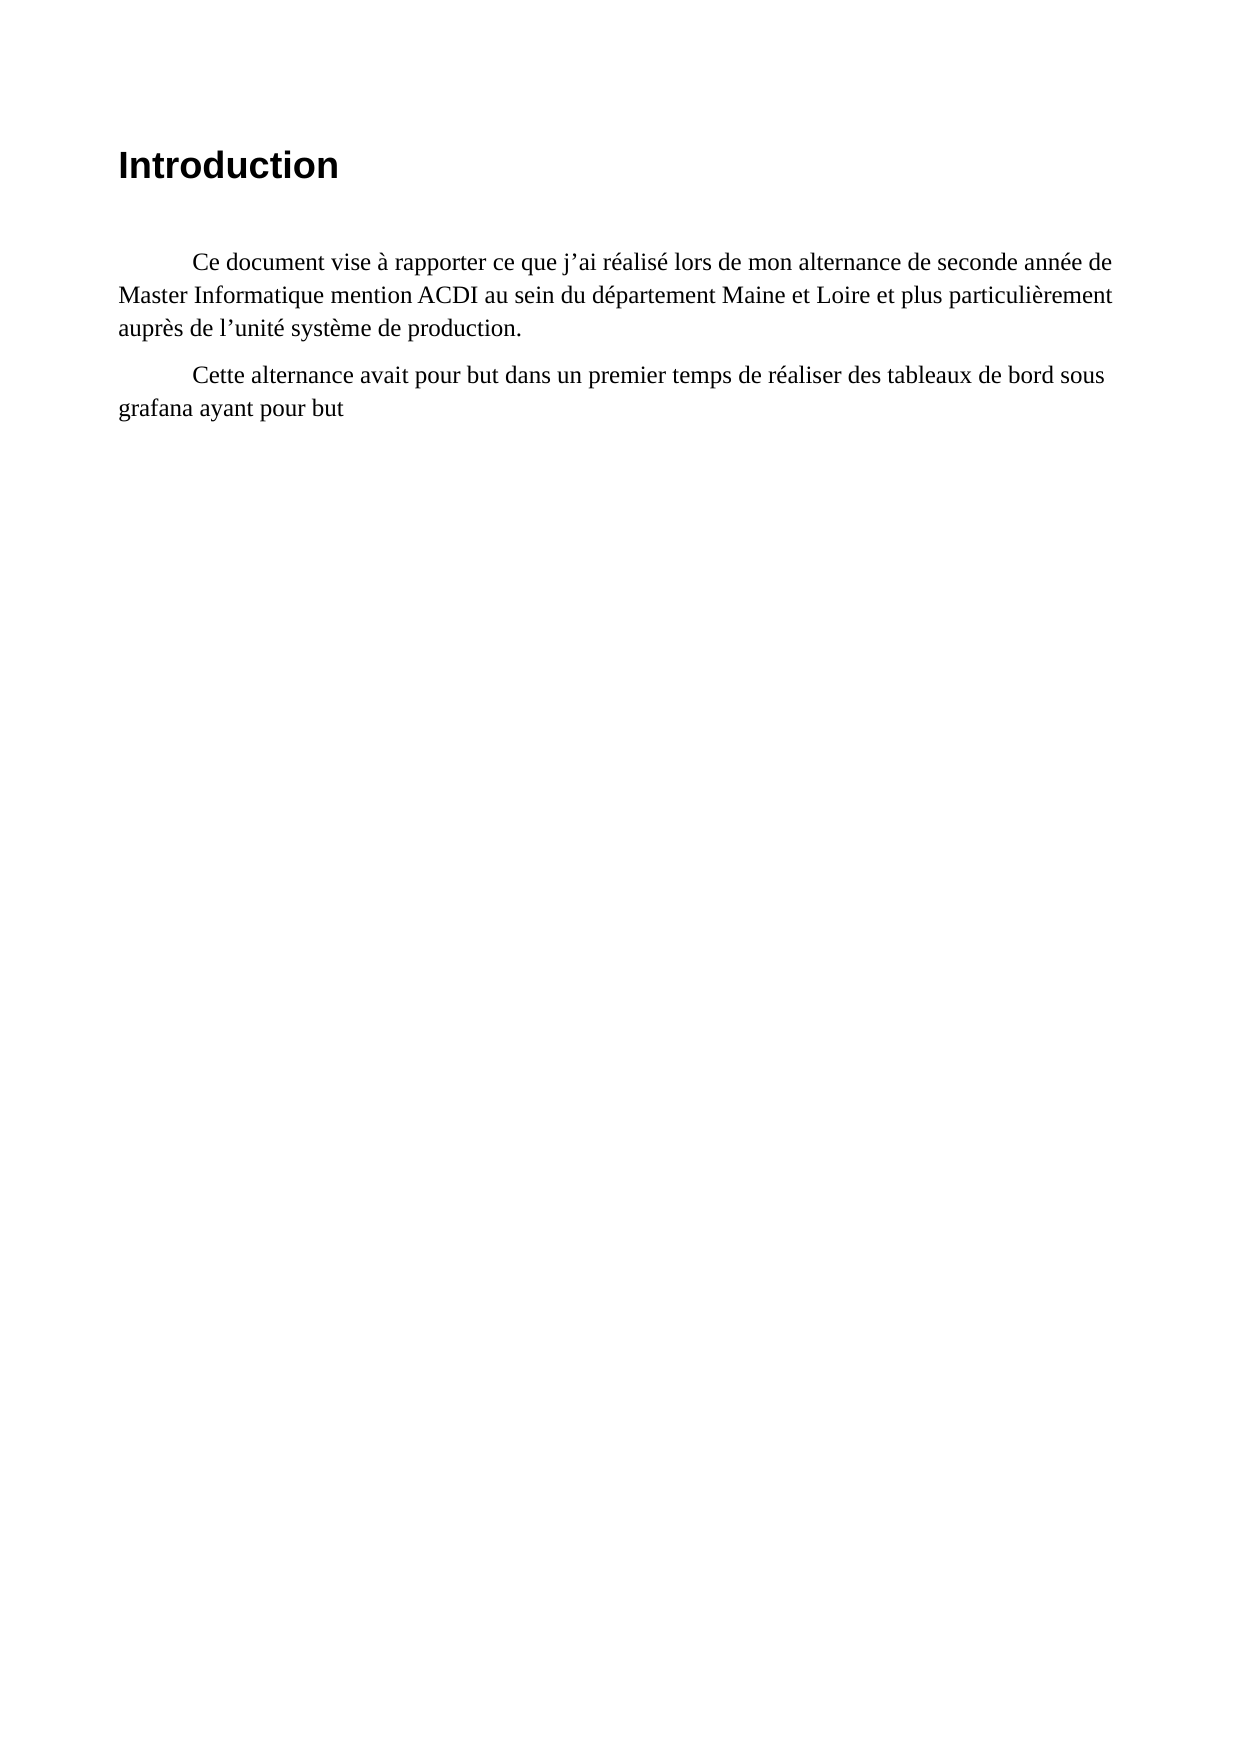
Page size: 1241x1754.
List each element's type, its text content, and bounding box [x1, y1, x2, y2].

subtitle Introduction [118, 143, 1122, 187]
text Ce document vise à rapporter ce que j’ai réalisé lors de mon alternance de seconde année de Master Informatique mention ACDI au sein du département Maine et Loire et plus particulièrement auprès de l’unité système de production. [118, 247, 1122, 342]
text Cette alternance avait pour but dans un premier temps de réaliser des tableaux de bord sous grafana ayant pour but [118, 361, 1122, 422]
